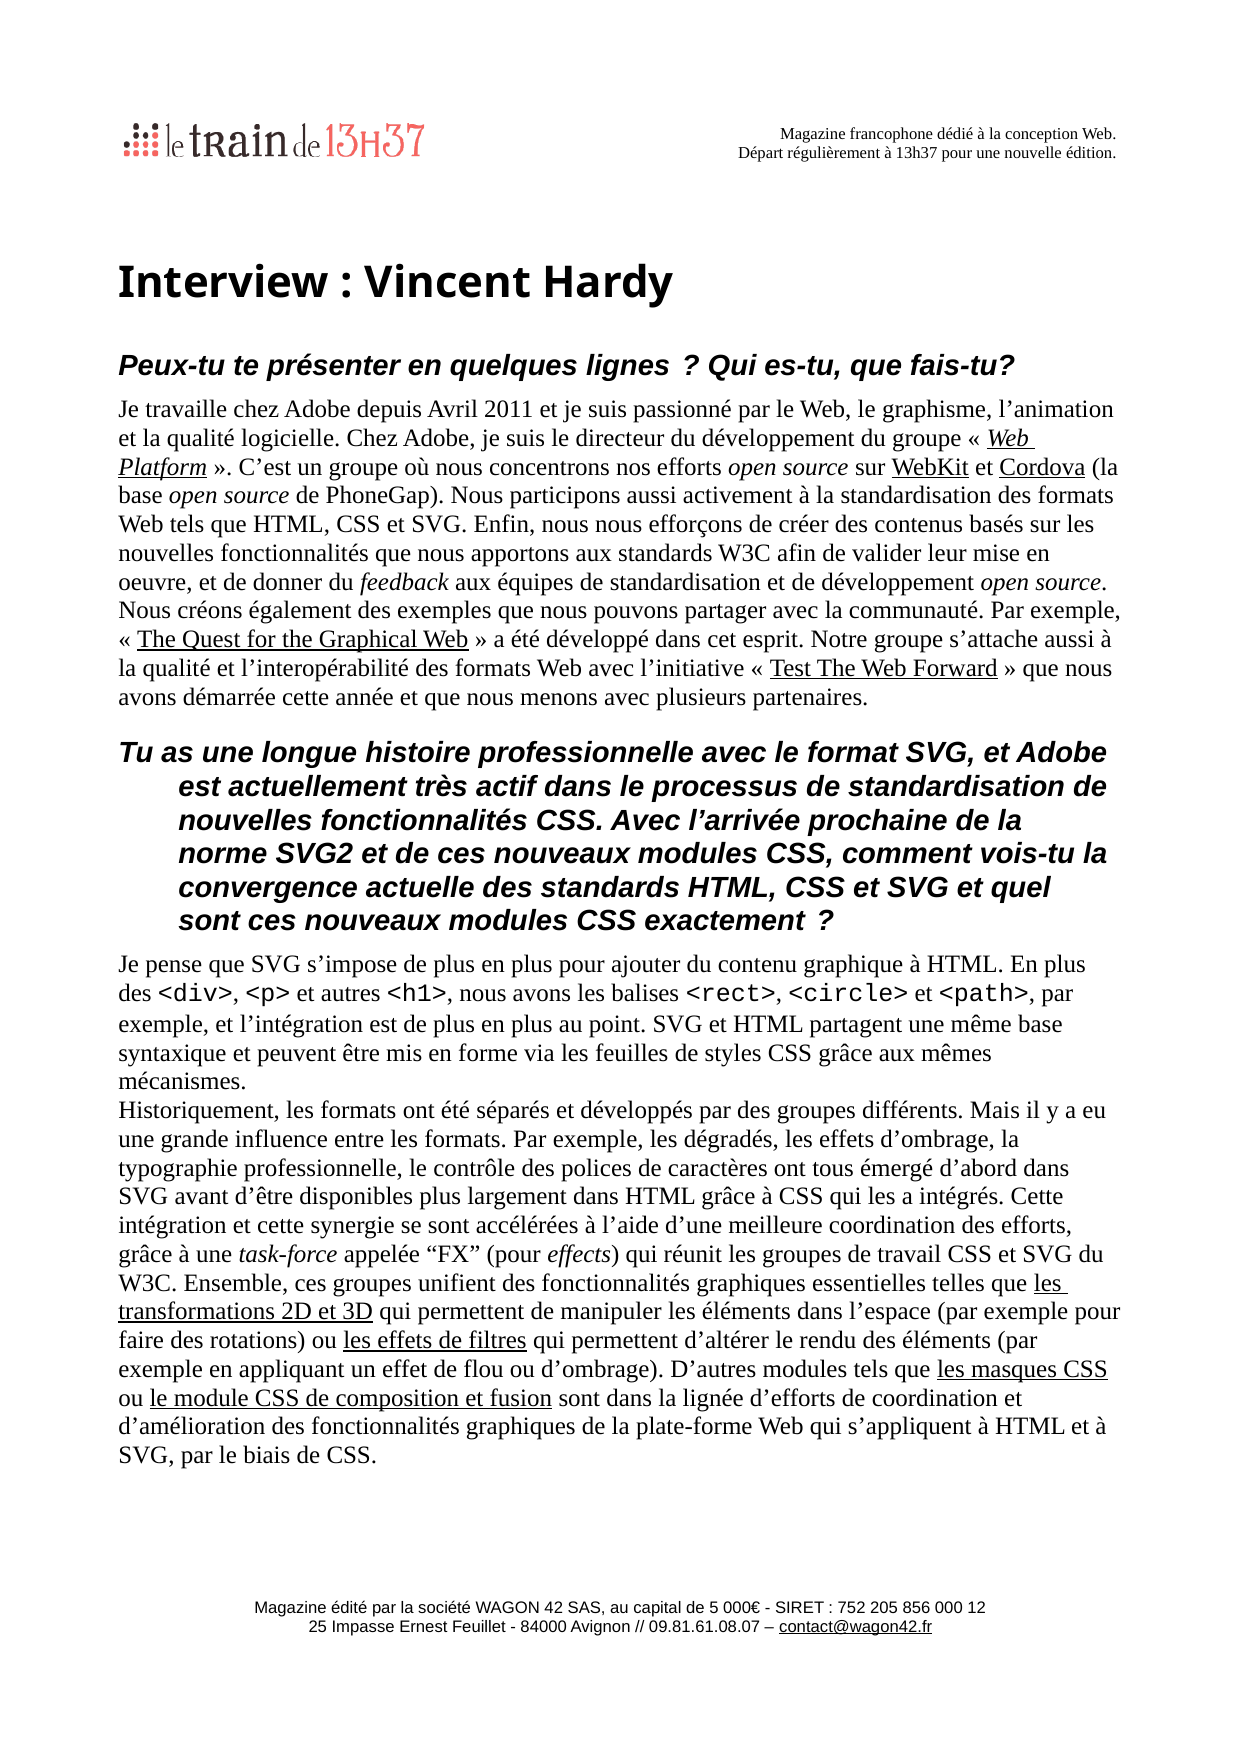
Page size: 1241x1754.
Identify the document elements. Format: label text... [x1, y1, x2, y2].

subtitle Peux-tu te présenter en quelques lignes ? Qui es-tu, que fais-tu? [118, 348, 1122, 382]
subtitle Interview : Vincent Hardy [118, 251, 1122, 311]
text Historiquement, les formats ont été séparés et développés par des groupes différents. Mais il y a eu une grande influence entre les formats. Par exemple, les dégradés, les effets d’ombrage, la typographie professionnelle, le contrôle des polices de caractères ont tous émergé d’abord dans SVG avant d’être disponibles plus largement dans HTML grâce à CSS qui les a intégrés. Cette intégration et cette synergie se sont accélérées à l’aide d’une meilleure coordination des efforts, grâce à une task-force appelée “FX” (pour effects) qui réunit les groupes de travail CSS et SVG du W3C. Ensemble, ces groupes unifient des fonctionnalités graphiques essentielles telles que les transformations 2D et 3D qui permettent de manipuler les éléments dans l’espace (par exemple pour faire des rotations) ou les effets de filtres qui permettent d’altérer le rendu des éléments (par exemple en appliquant un effet de flou ou d’ombrage). D’autres modules tels que les masques CSS ou le module CSS de composition et fusion sont dans la lignée d’efforts de coordination et d’amélioration des fonctionnalités graphiques de la plate-forme Web qui s’appliquent à HTML et à SVG, par le biais de CSS. [118, 1095, 1122, 1469]
picture [123, 123, 425, 157]
text Je travaille chez Adobe depuis Avril 2011 et je suis passionné par le Web, le graphisme, l’animation et la qualité logicielle. Chez Adobe, je suis le directeur du développement du groupe « Web Platform ». C’est un groupe où nous concentrons nos efforts open source sur WebKit et Cordova (la base open source de PhoneGap). Nous participons aussi activement à la standardisation des formats Web tels que HTML, CSS et SVG. Enfin, nous nous efforçons de créer des contenus basés sur les nouvelles fonctionnalités que nous apportons aux standards W3C afin de valider leur mise en oeuvre, et de donner du feedback aux équipes de standardisation et de développement open source. Nous créons également des exemples que nous pouvons partager avec la communauté. Par exemple, « The Quest for the Graphical Web » a été développé dans cet esprit. Notre groupe s’attache aussi à la qualité et l’interopérabilité des formats Web avec l’initiative « Test The Web Forward » que nous avons démarrée cette année et que nous menons avec plusieurs partenaires. [118, 394, 1122, 711]
text Je pense que SVG s’impose de plus en plus pour ajouter du contenu graphique à HTML. En plus des <div>, <p> et autres <h1>, nous avons les balises <rect>, <circle> et <path>, par exemple, et l’intégration est de plus en plus au point. SVG et HTML partagent une même base syntaxique et peuvent être mis en forme via les feuilles de styles CSS grâce aux mêmes mécanismes. [118, 949, 1122, 1095]
subtitle Tu as une longue histoire professionnelle avec le format SVG, et Adobe est actuellement très actif dans le processus de standardisation de nouvelles fonctionnalités CSS. Avec l’arrivée prochaine de la norme SVG2 et de ces nouveaux modules CSS, comment vois-tu la convergence actuelle des standards HTML, CSS et SVG et quel sont ces nouveaux modules CSS exactement ? [118, 736, 1122, 937]
